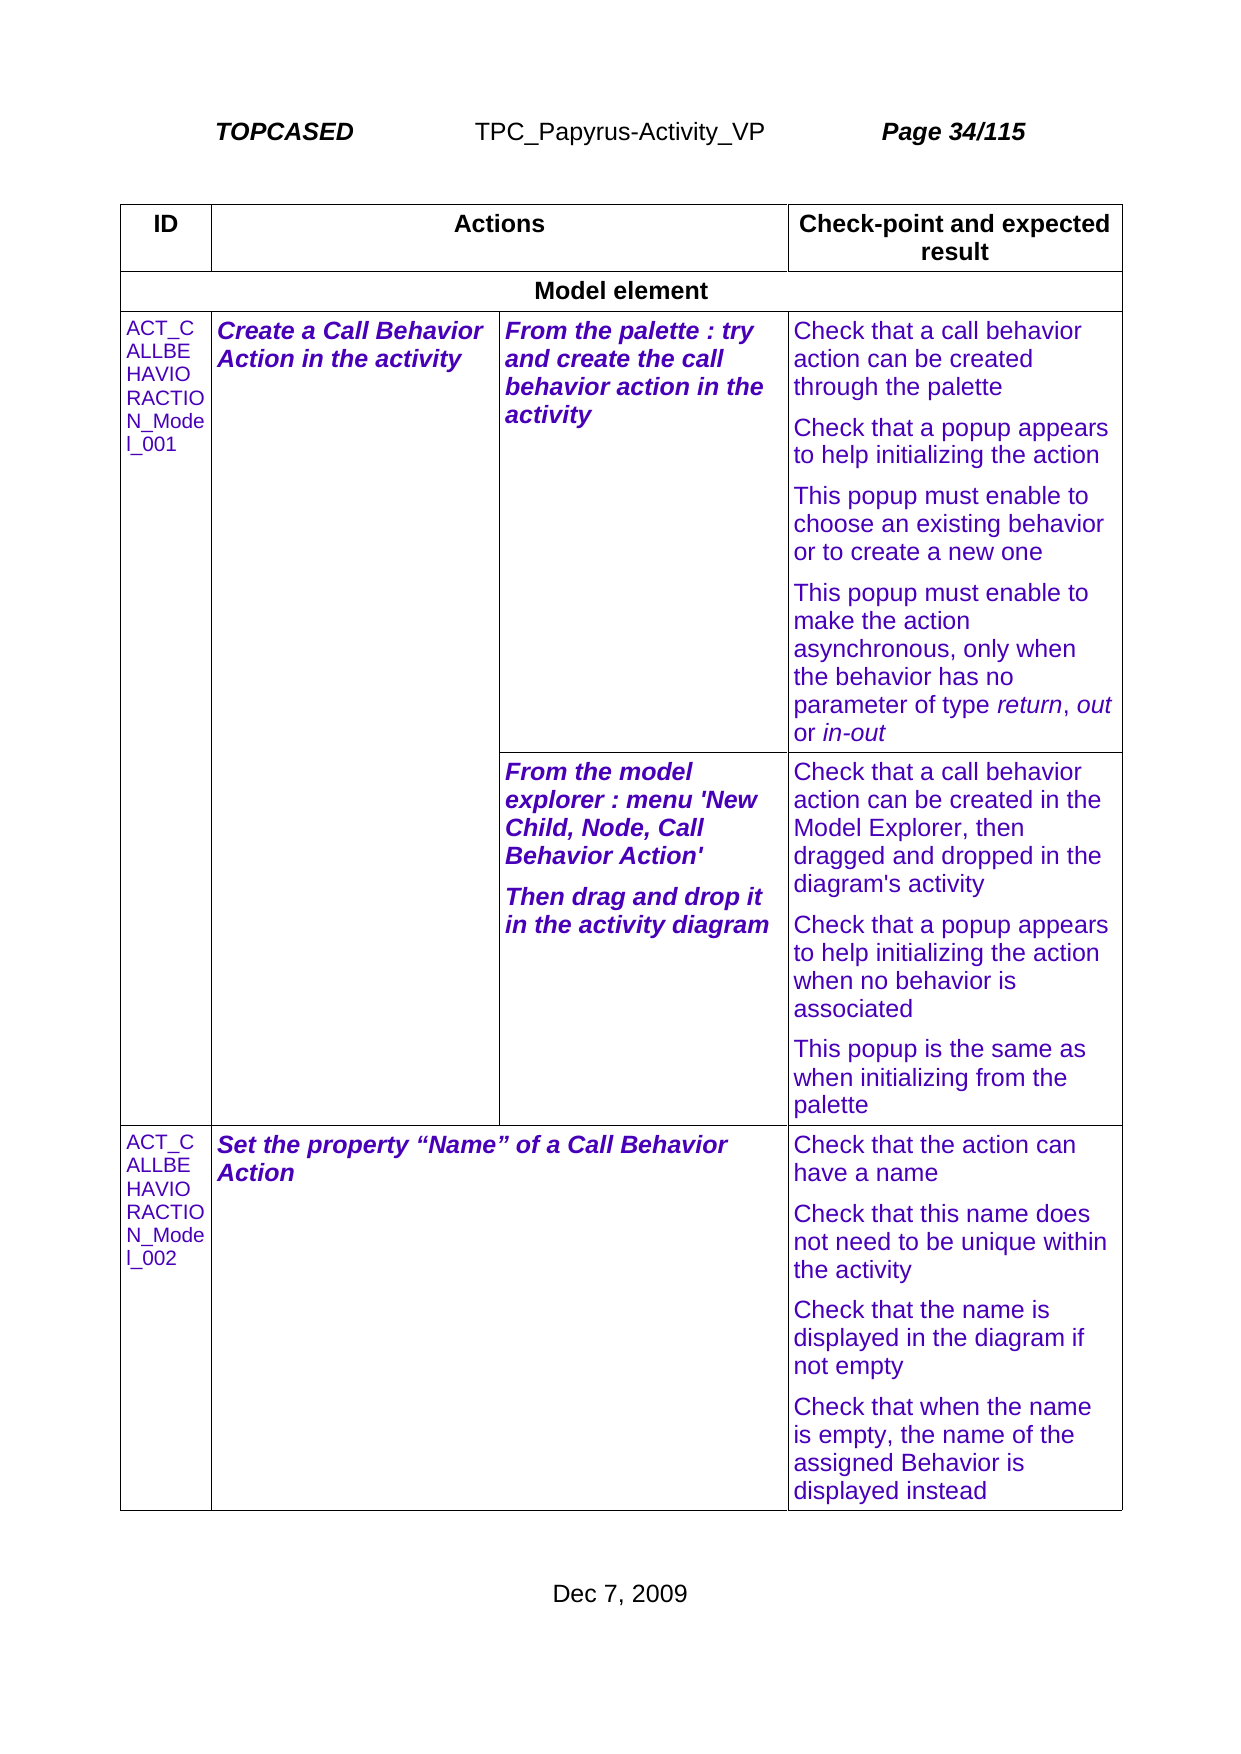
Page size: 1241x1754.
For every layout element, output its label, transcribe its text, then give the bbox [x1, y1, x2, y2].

table_header ID [121, 205, 211, 271]
table_cell Check that a call behavior action can be created through the palette Check that a popup appears to help initializing the action This popup must enable to choose an existing behavior or to create a new one This popup must enable to make the action asynchronous, only when the behavior has no parameter of type return, out or in-out [789, 312, 1122, 752]
table_cell Create a Call Behavior Action in the activity [212, 312, 499, 1125]
table_cell ACT_CALLBEHAVIORACTION_Model_001 [121, 312, 211, 1125]
table_cell Set the property “Name” of a Call Behavior Action [212, 1126, 787, 1510]
table_cell ACT_CALLBEHAVIORACTION_Model_002 [121, 1126, 211, 1510]
table_cell From the model explorer : menu 'New Child, Node, Call Behavior Action' Then drag and drop it in the activity diagram [500, 753, 787, 1125]
table_cell From the palette : try and create the call behavior action in the activity [500, 312, 787, 752]
table_cell Check that a call behavior action can be created in the Model Explorer, then dragged and dropped in the diagram's activity Check that a popup appears to help initializing the action when no behavior is associated This popup is the same as when initializing from the palette [789, 753, 1122, 1125]
table_header Actions [212, 205, 787, 271]
table_cell Check that the action can have a name Check that this name does not need to be unique within the activity Check that the name is displayed in the diagram if not empty Check that when the name is empty, the name of the assigned Behavior is displayed instead [789, 1126, 1122, 1510]
table_header Check-point and expected result [789, 205, 1122, 271]
table_cell Model element [121, 272, 1122, 311]
